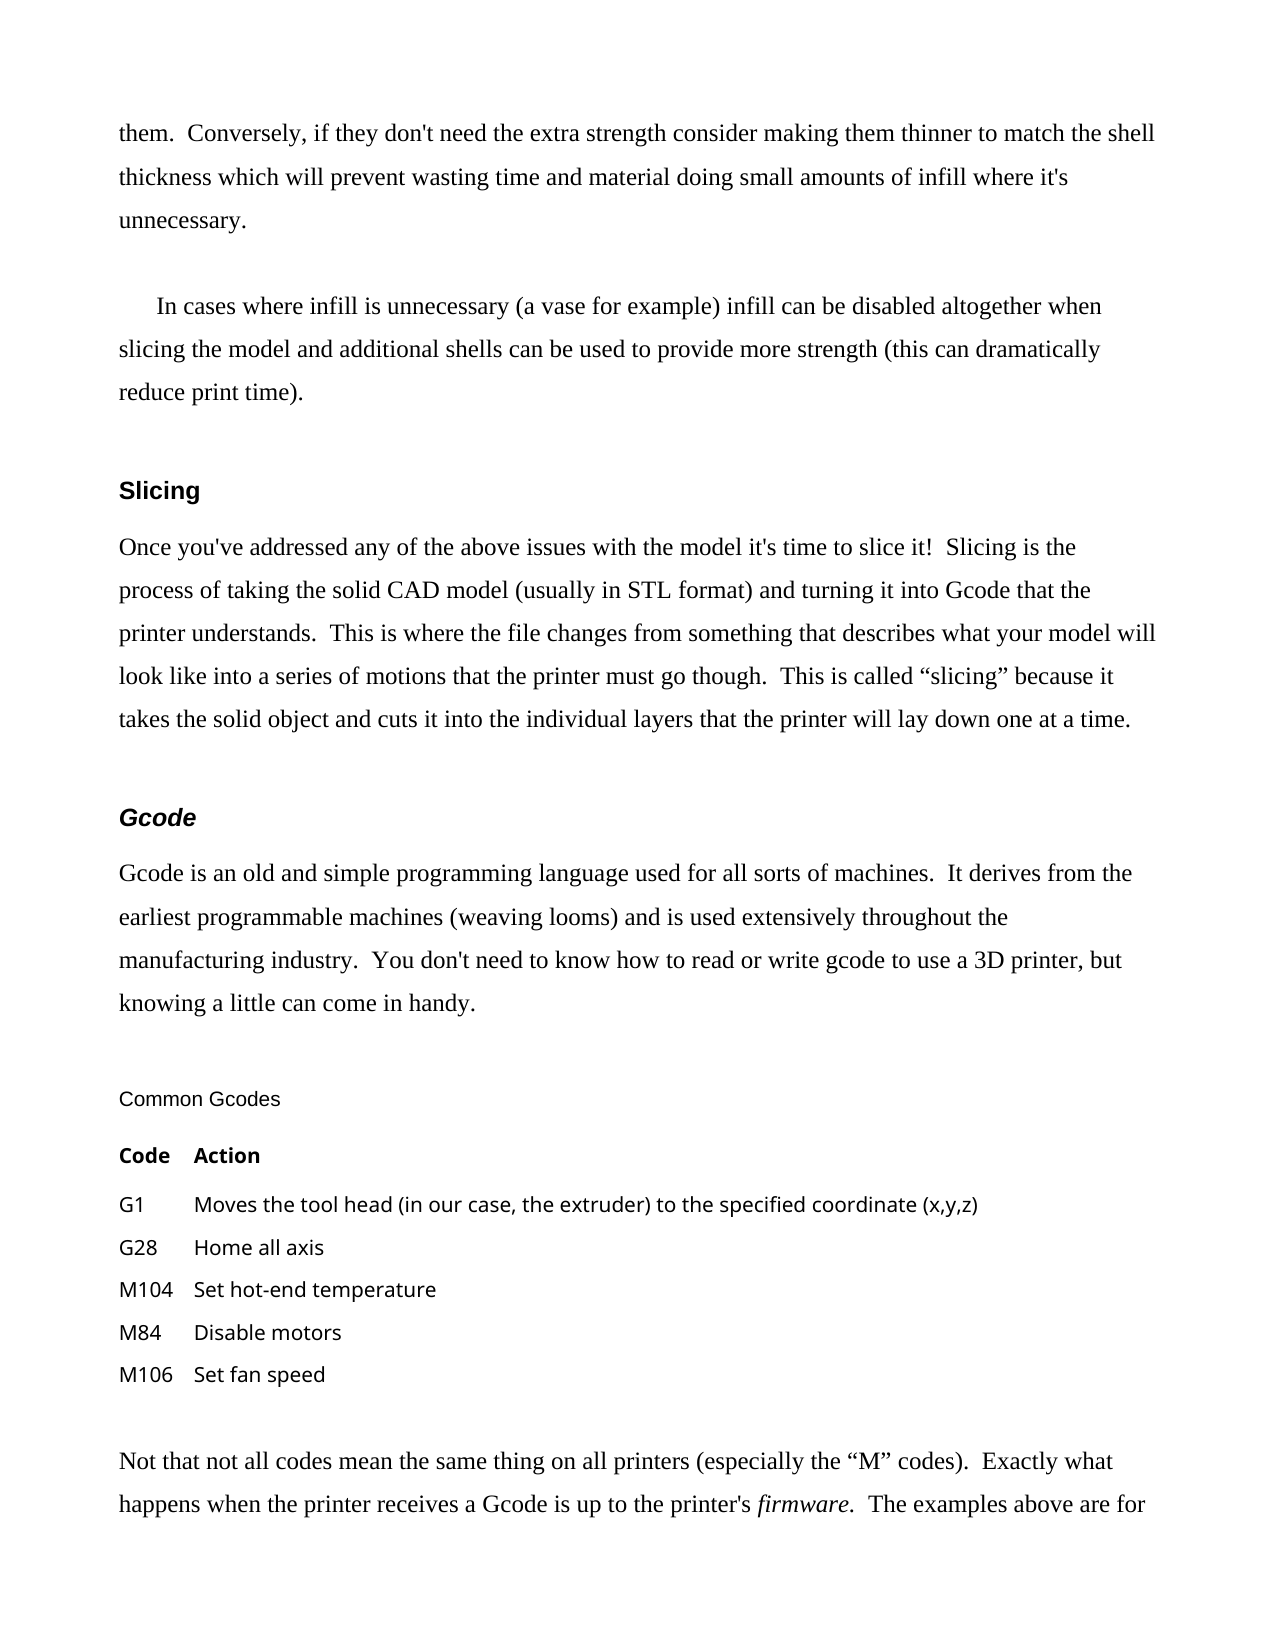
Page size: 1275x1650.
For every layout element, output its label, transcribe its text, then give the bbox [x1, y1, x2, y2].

text G1 Moves the tool head (in our case, the extruder) to the specified coordinate (x,y,z) [118, 1190, 1156, 1219]
text Gcode is an old and simple programming language used for all sorts of machines. It derives from the earliest programmable machines (weaving looms) and is used extensively throughout the manufacturing industry. You don't need to know how to read or write gcode to use a 3D printer, but knowing a little can come in handy. [118, 858, 1156, 1017]
title Common Gcodes [118, 1087, 1156, 1111]
text them. Conversely, if they don't need the extra strength consider making them thinner to match the shell thickness which will prevent wasting time and material doing small amounts of infill where it's unnecessary. [118, 118, 1156, 233]
text Once you've addressed any of the above issues with the model it's time to slice it! Slicing is the process of taking the solid CAD model (usually in STL format) and turning it into Gcode that the printer understands. This is where the file changes from something that describes what your model will look like into a series of motions that the printer must go though. This is called “slicing” because it takes the solid object and cuts it into the individual layers that the printer will lay down one at a time. [118, 532, 1156, 733]
text M106 Set fan speed [118, 1361, 1156, 1389]
text M104 Set hot-end temperature [118, 1275, 1156, 1304]
text Gcode [118, 803, 1156, 832]
text Slicing [118, 476, 1156, 505]
text In cases where infill is unnecessary (a vase for example) infill can be disabled altogether when slicing the model and additional shells can be used to provide more strength (this can dramatically reduce print time). [118, 291, 1156, 406]
text Code Action [118, 1141, 1156, 1170]
text Not that not all codes mean the same thing on all printers (especially the “M” codes). Exactly what happens when the printer receives a Gcode is up to the printer's firmware. The examples above are for [118, 1446, 1156, 1518]
text M84 Disable motors [118, 1318, 1156, 1346]
text G28 Home all axis [118, 1233, 1156, 1261]
